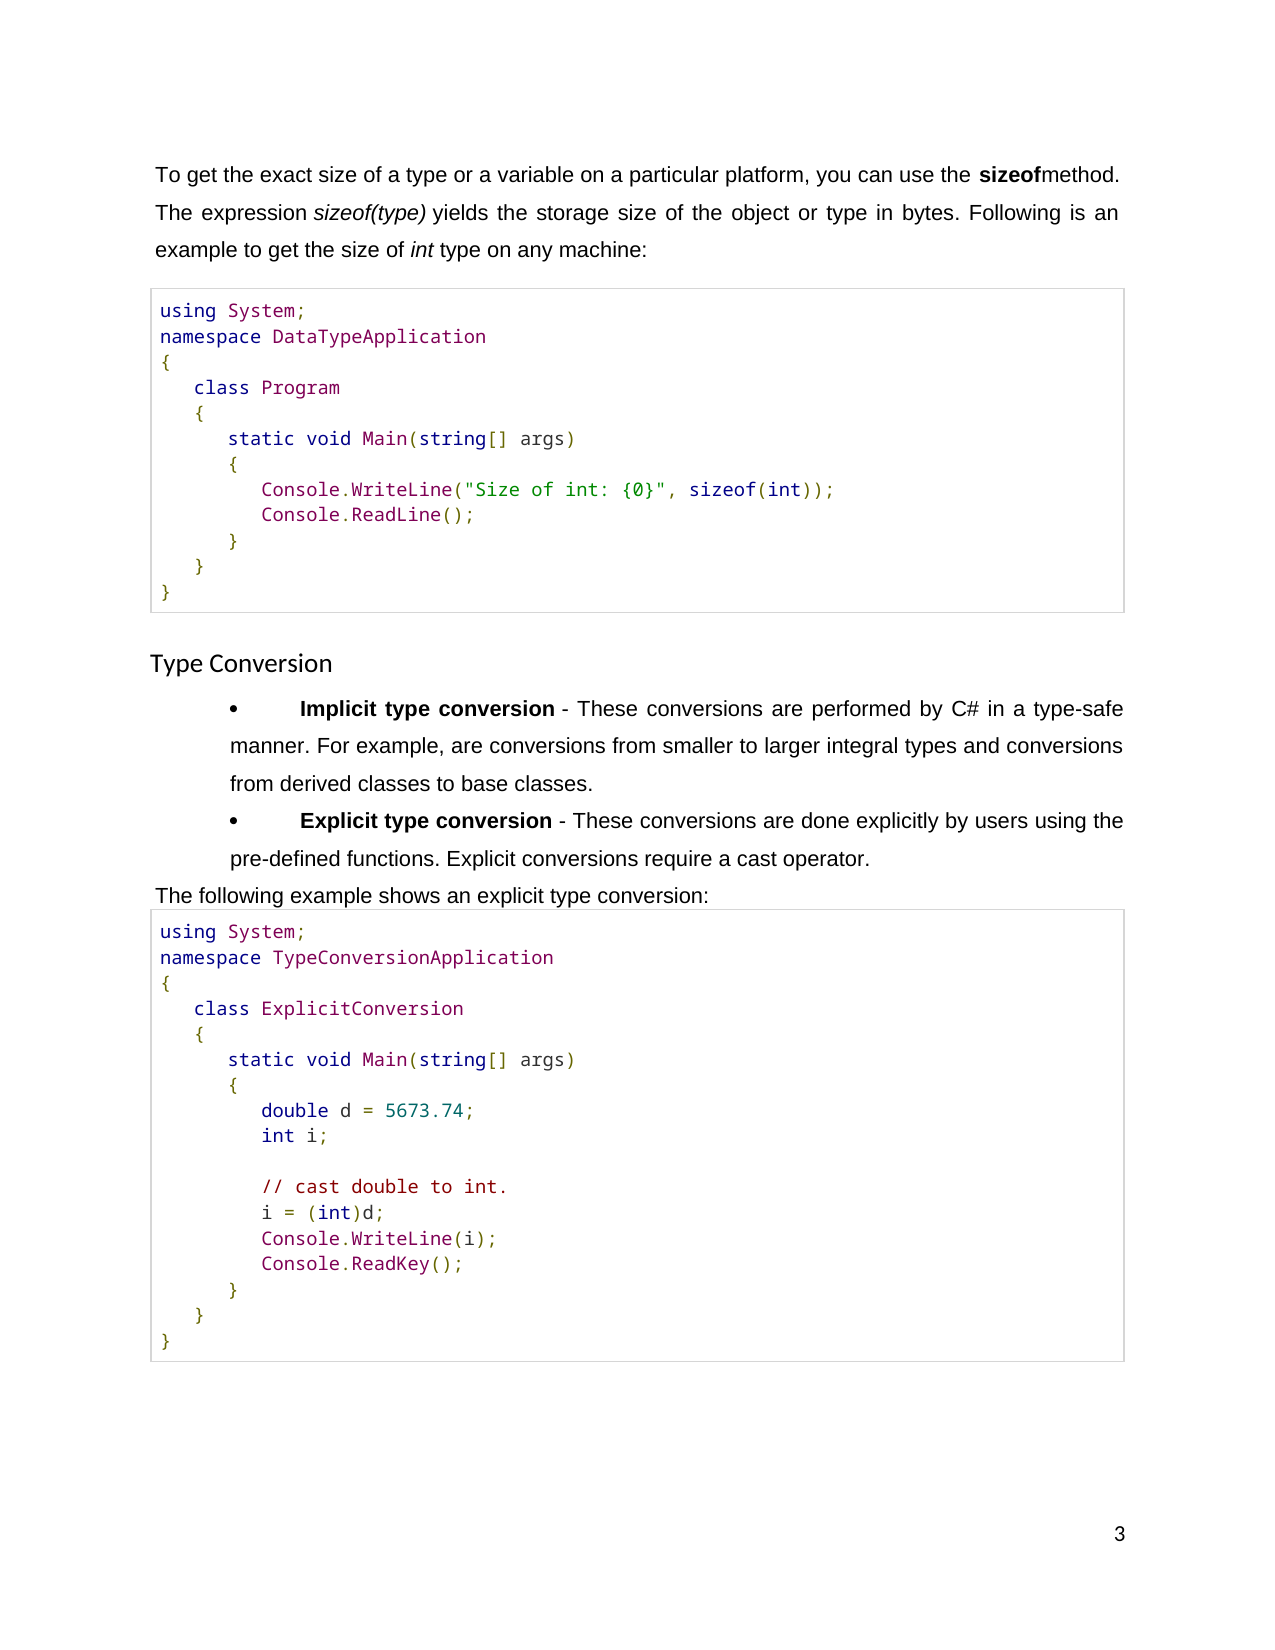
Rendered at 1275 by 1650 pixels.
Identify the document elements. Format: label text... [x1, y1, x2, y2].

text class Program [152, 364, 1123, 389]
text } [152, 1317, 1123, 1361]
text namespace DataTypeApplication [152, 313, 1123, 338]
text } [152, 517, 1123, 543]
text i = (int)d; [152, 1189, 1123, 1215]
text { [152, 441, 1123, 466]
text namespace TypeConversionApplication [152, 934, 1123, 960]
text { [152, 1062, 1123, 1087]
text // cast double to int. [152, 1164, 1123, 1189]
text { [152, 960, 1123, 985]
text { [152, 389, 1123, 415]
text double d = 5673.74; [152, 1087, 1123, 1113]
text Type Conversion [150, 646, 1125, 679]
text Console.ReadLine(); [152, 492, 1123, 517]
text } [152, 568, 1123, 612]
text { [152, 338, 1123, 364]
text } [152, 1266, 1123, 1291]
text } [152, 543, 1123, 568]
text int i; [152, 1113, 1123, 1148]
text static void Main(string[] args) [152, 1036, 1123, 1062]
text { [152, 1011, 1123, 1036]
text Console.WriteLine("Size of int: {0}", sizeof(int)); [152, 466, 1123, 492]
list Explicit type conversion - These conversions are done explicitly by users using the pre-defined functions. Explicit conversions require a cast operator. [230, 796, 1125, 871]
list Implicit type conversion - These conversions are performed by C# in a type-safe manner. For example, are conversions from smaller to larger integral types and conversions from derived classes to base classes. [230, 684, 1125, 796]
text Console.WriteLine(i); [152, 1215, 1123, 1240]
text class ExplicitConversion [152, 985, 1123, 1011]
text static void Main(string[] args) [152, 415, 1123, 441]
text using System; [152, 910, 1123, 934]
text using System; [152, 289, 1123, 313]
text } [152, 1291, 1123, 1317]
text The following example shows an explicit type conversion: [155, 871, 1125, 909]
text To get the exact size of a type or a variable on a particular platform, you can use the sizeofmethod. The expression sizeof(type) yields the storage size of the object or type in bytes. Following is an example to get the size of int type on any machine: [155, 150, 1120, 262]
text Console.ReadKey(); [152, 1240, 1123, 1266]
